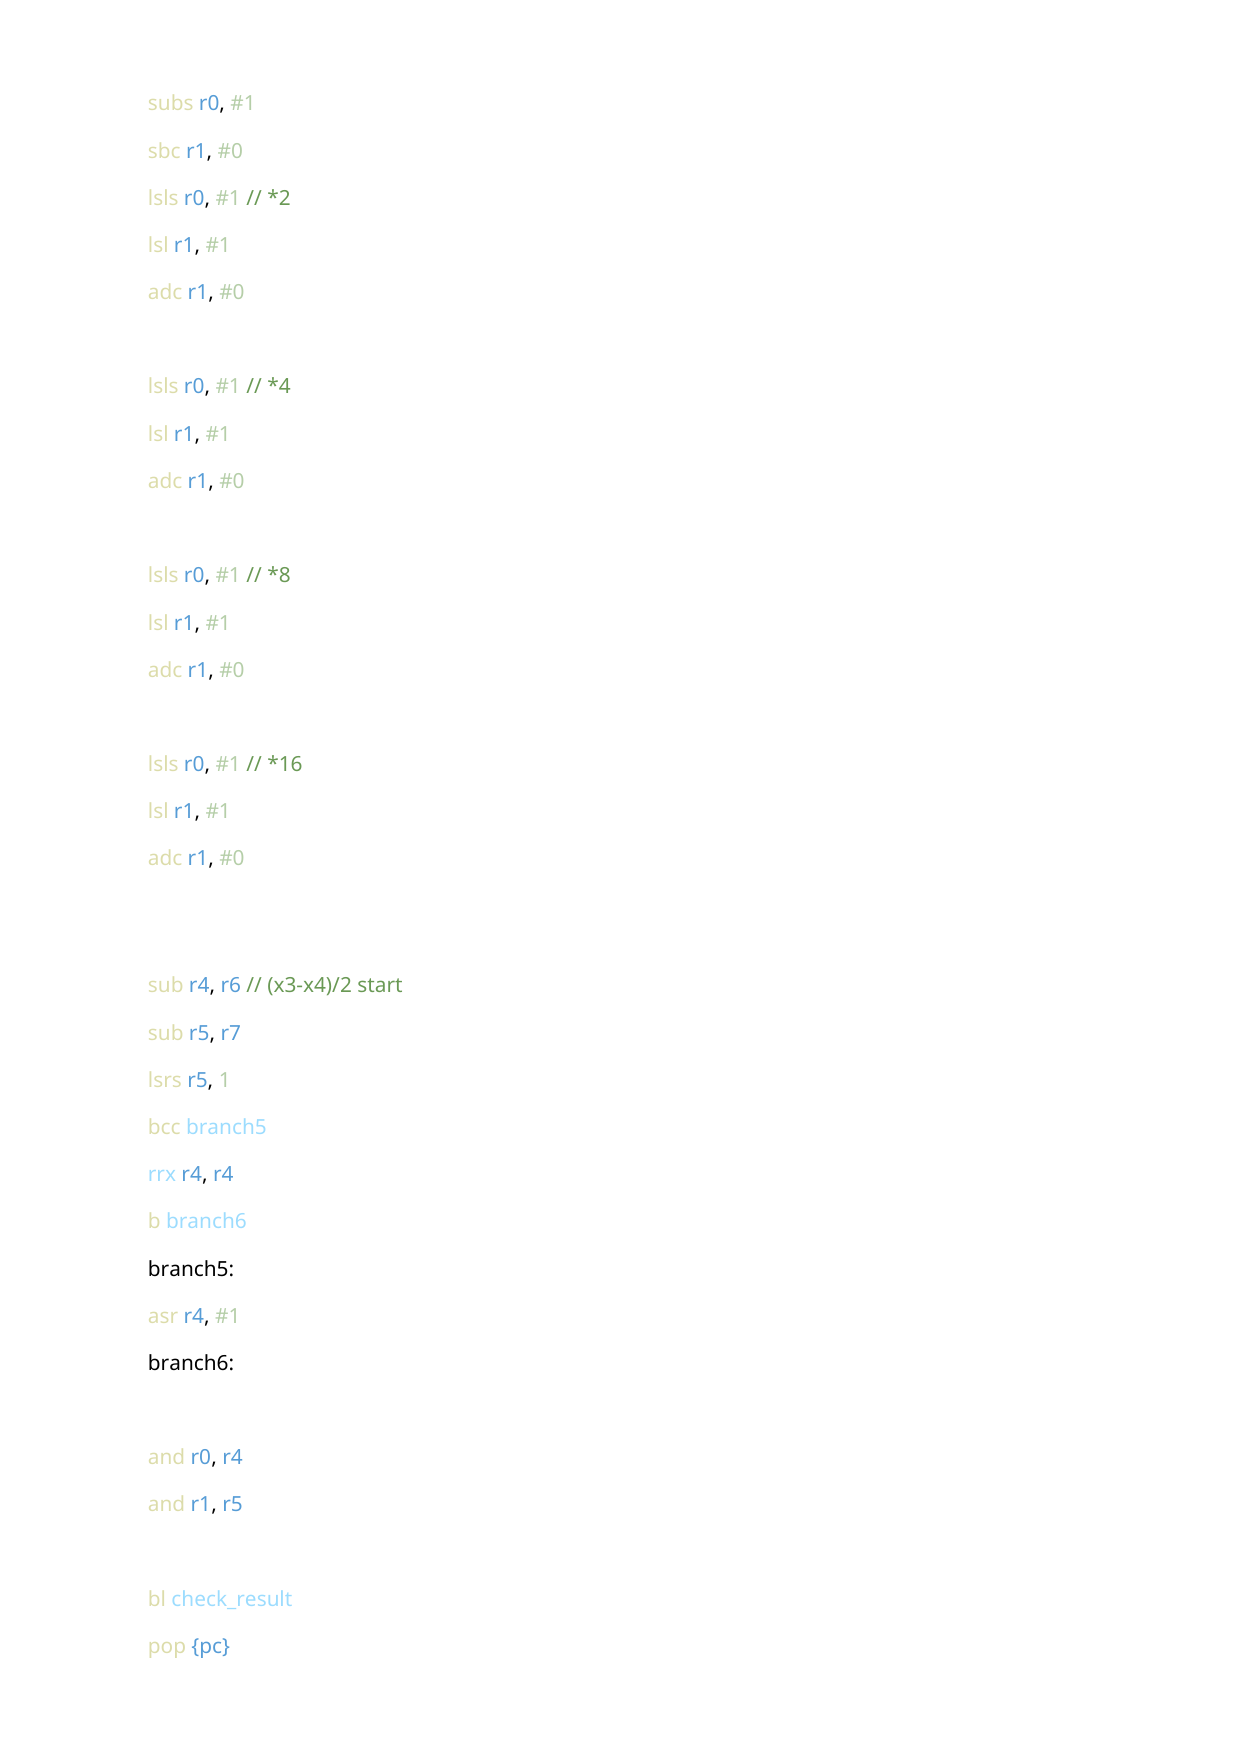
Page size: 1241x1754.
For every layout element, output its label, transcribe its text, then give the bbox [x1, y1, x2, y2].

text lsl r1, #1 [148, 796, 1152, 825]
text branch6: [148, 1348, 1152, 1376]
text sub r4, r6 // (x3-x4)/2 start [148, 971, 1152, 999]
text adc r1, #0 [148, 655, 1152, 683]
text and r0, r4 [148, 1442, 1152, 1471]
text lsls r0, #1 // *4 [148, 372, 1152, 400]
text lsrs r5, 1 [148, 1065, 1152, 1093]
text bl check_result [148, 1584, 1152, 1612]
text branch5: [148, 1254, 1152, 1282]
text subs r0, #1 [148, 88, 1152, 117]
text lsls r0, #1 // *8 [148, 560, 1152, 589]
text adc r1, #0 [148, 277, 1152, 306]
text rrx r4, r4 [148, 1159, 1152, 1188]
text sbc r1, #0 [148, 136, 1152, 164]
text sub r5, r7 [148, 1018, 1152, 1046]
text asr r4, #1 [148, 1301, 1152, 1329]
text and r1, r5 [148, 1489, 1152, 1518]
text adc r1, #0 [148, 466, 1152, 494]
text adc r1, #0 [148, 843, 1152, 872]
text lsl r1, #1 [148, 230, 1152, 258]
text lsls r0, #1 // *16 [148, 749, 1152, 778]
text b branch6 [148, 1206, 1152, 1235]
text bcc branch5 [148, 1112, 1152, 1141]
text lsls r0, #1 // *2 [148, 183, 1152, 211]
text pop {pc} [148, 1631, 1152, 1659]
text lsl r1, #1 [148, 608, 1152, 636]
text lsl r1, #1 [148, 419, 1152, 447]
